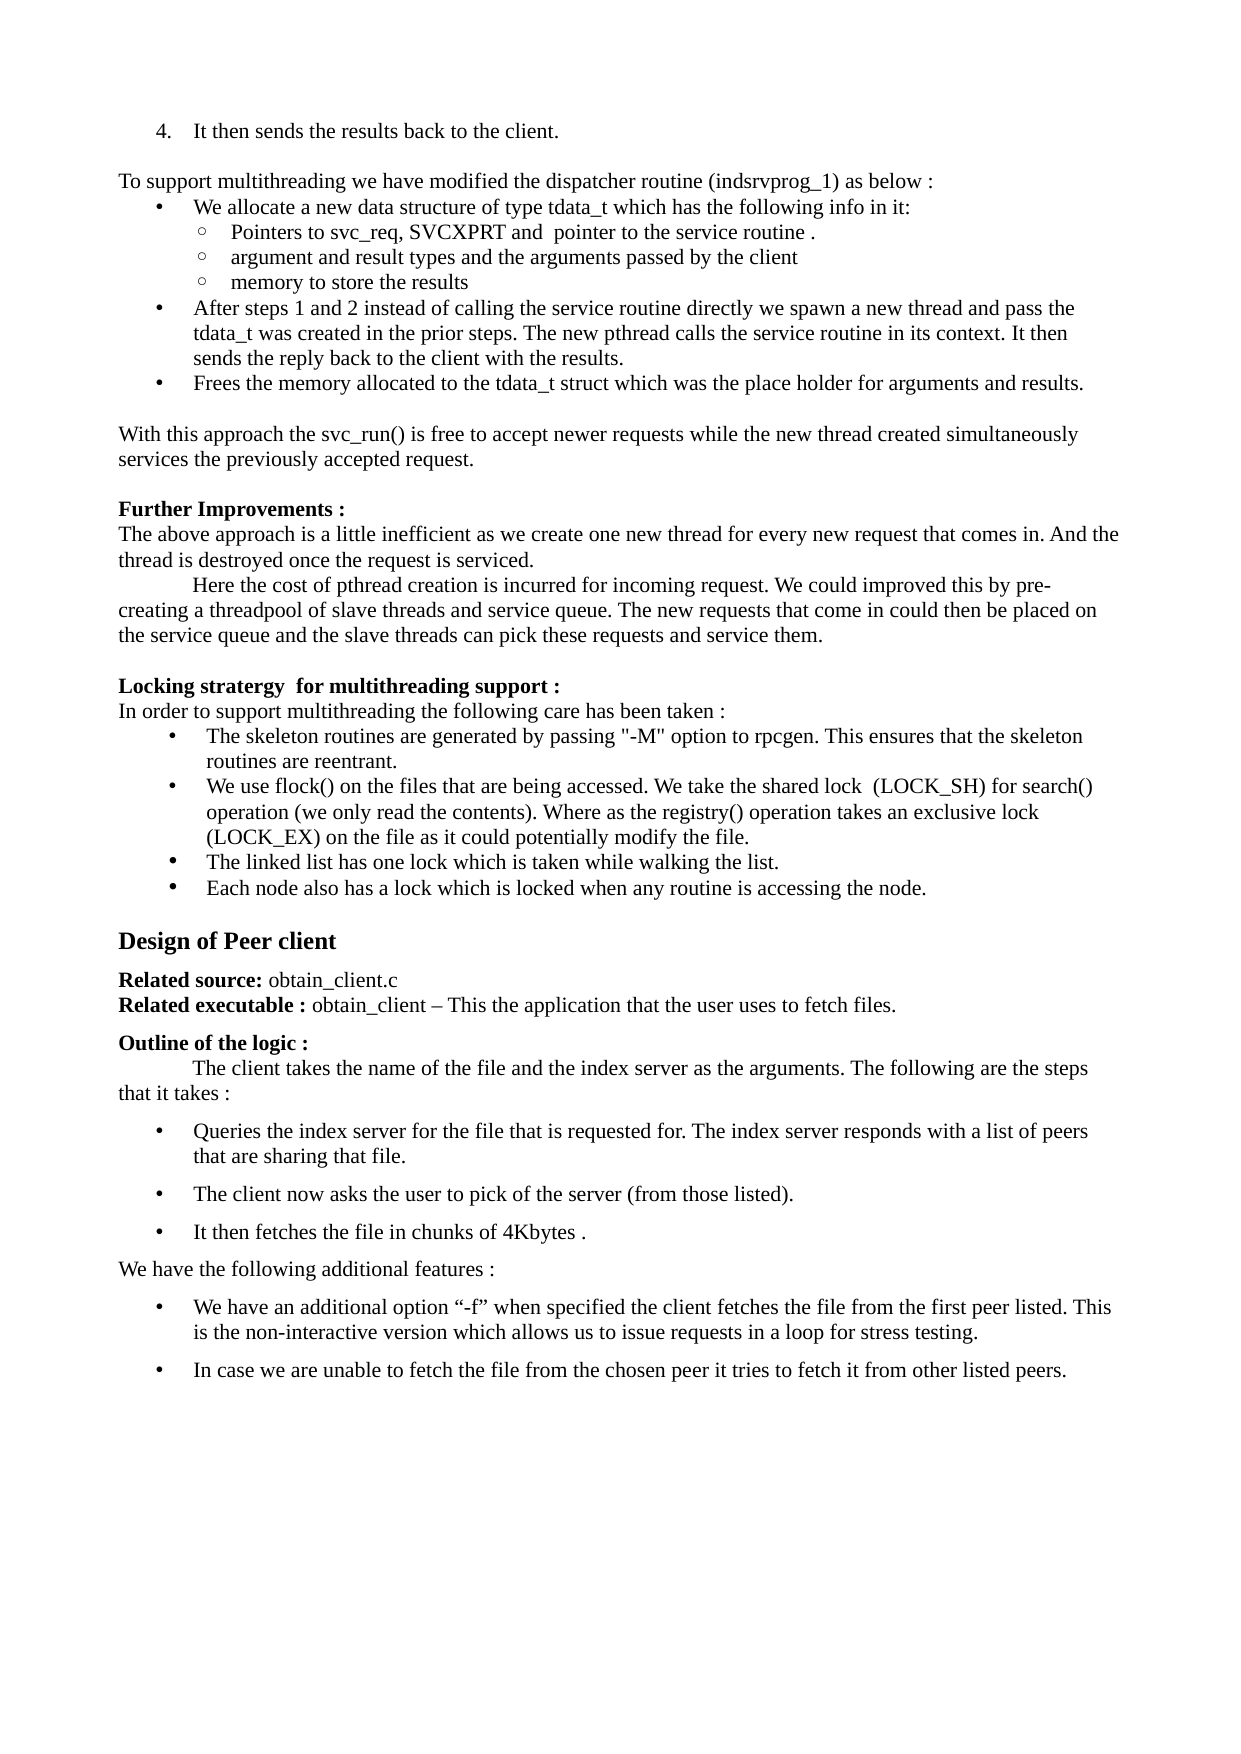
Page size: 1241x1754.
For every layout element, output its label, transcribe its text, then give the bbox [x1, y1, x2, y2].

list It then fetches the file in chunks of 4Kbytes . [156, 1219, 1122, 1244]
text Locking stratergy for multithreading support : [118, 673, 1122, 698]
list It then sends the results back to the client. [156, 118, 1122, 143]
list In case we are unable to fetch the file from the chosen peer it tries to fetch it from other listed peers. [156, 1357, 1122, 1382]
text Further Improvements : [118, 496, 1122, 521]
list Queries the index server for the file that is requested for. The index server responds with a list of peers that are sharing that file. [156, 1118, 1122, 1168]
list The skeleton routines are generated by passing "-M" option to rpcgen. This ensures that the skeleton routines are reentrant. [169, 723, 1122, 773]
subtitle Design of Peer client [118, 926, 1122, 954]
list Frees the memory allocated to the tdata_t struct which was the place holder for arguments and results. [156, 370, 1122, 395]
list Each node also has a lock which is locked when any routine is accessing the node. [169, 875, 1122, 901]
list The linked list has one lock which is taken while walking the list. [169, 849, 1122, 875]
list Pointers to svc_req, SVCXPRT and pointer to the service routine . [193, 219, 1122, 244]
text Here the cost of pthread creation is incurred for incoming request. We could improved this by pre-creating a threadpool of slave threads and service queue. The new requests that come in could then be placed on the service queue and the slave threads can pick these requests and service them. [118, 572, 1122, 647]
text In order to support multithreading the following care has been taken : [118, 698, 1122, 723]
text Related source: obtain_client.c Related executable : obtain_client – This the application that the user uses to fetch files. [118, 967, 1122, 1017]
list We use flock() on the files that are being accessed. We take the shared lock (LOCK_SH) for search() operation (we only read the contents). Where as the registry() operation takes an exclusive lock (LOCK_EX) on the file as it could potentially modify the file. [169, 773, 1122, 849]
text With this approach the svc_run() is free to accept newer requests while the new thread created simultaneously services the previously accepted request. [118, 421, 1122, 471]
text We have the following additional features : [118, 1256, 1122, 1282]
list memory to store the results [193, 269, 1122, 294]
text The above approach is a little inefficient as we create one new thread for every new request that comes in. And the thread is destroyed once the request is serviced. [118, 521, 1122, 572]
list The client now asks the user to pick of the server (from those listed). [156, 1181, 1122, 1206]
list We allocate a new data structure of type tdata_t which has the following info in it: [156, 194, 1122, 219]
list After steps 1 and 2 instead of calling the service routine directly we spawn a new thread and pass the tdata_t was created in the prior steps. The new pthread calls the service routine in its context. It then sends the reply back to the client with the results. [156, 294, 1122, 370]
list We have an additional option “-f” when specified the client fetches the file from the first peer listed. This is the non-interactive version which allows us to issue requests in a loop for stress testing. [156, 1294, 1122, 1344]
list argument and result types and the arguments passed by the client [193, 244, 1122, 269]
text To support multithreading we have modified the dispatcher routine (indsrvprog_1) as below : [118, 168, 1122, 194]
text Outline of the logic : The client takes the name of the file and the index server as the arguments. The following are the steps that it takes : [118, 1030, 1122, 1106]
